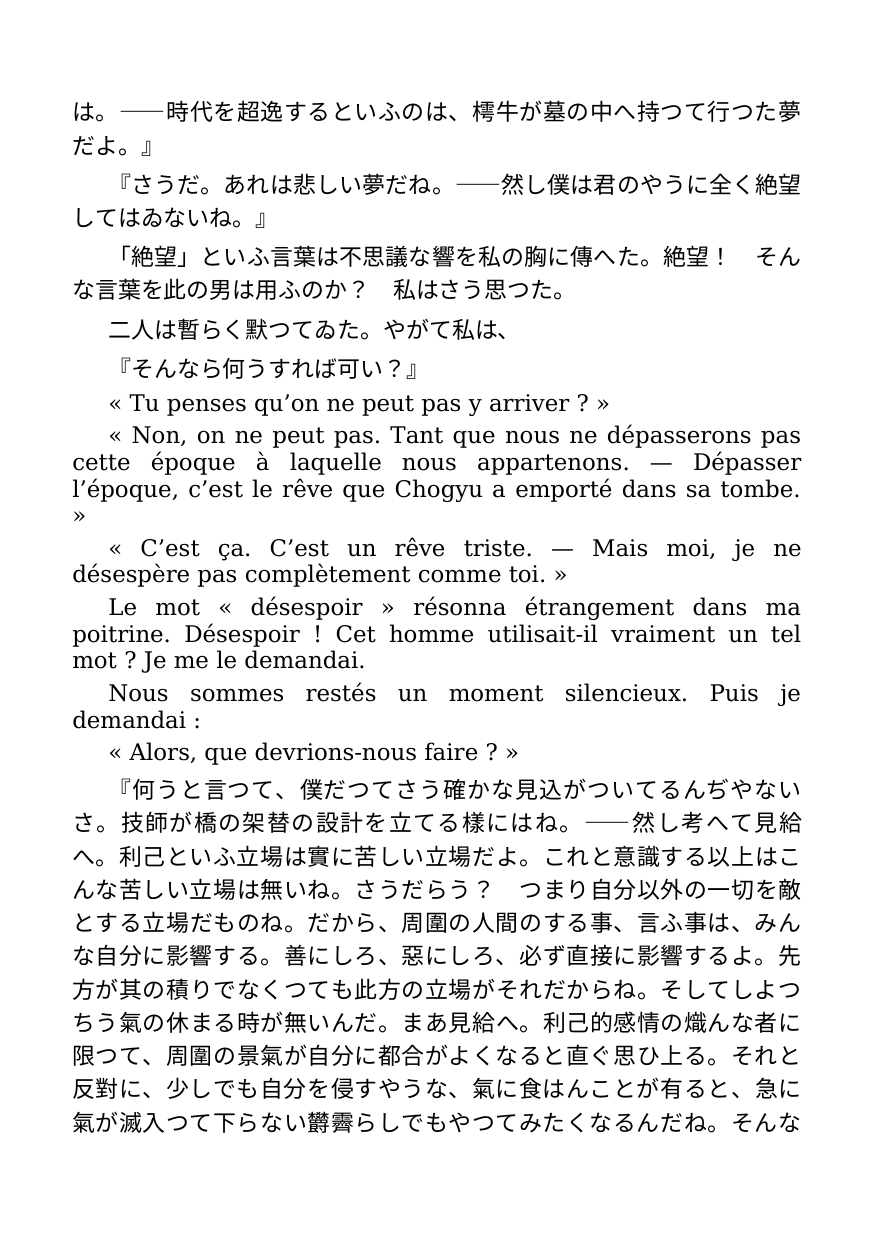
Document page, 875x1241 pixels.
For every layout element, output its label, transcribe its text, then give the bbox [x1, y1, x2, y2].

text Le mot « désespoir » résonna étrangement dans ma poitrine. Désespoir ! Cet homme utilisait-il vraiment un tel mot ? Je me le demandai. [72, 594, 802, 674]
text Nous sommes restés un moment silencieux. Puis je demandai : [72, 680, 802, 733]
text 『さうだ。あれは悲しい夢だね。――然し僕は君のやうに全く絶望してはゐないね。』 [72, 167, 802, 233]
text 『何うと言つて、僕だつてさう確かな見込がついてるんぢやないさ。技師が橋の架替の設計を立てる樣にはね。――然し考へて見給へ。利己といふ立場は實に苦しい立場だよ。これと意識する以上はこんな苦しい立場は無いね。さうだらう？ つまり自分以外の一切を敵とする立場だものね。だから、周圍の人間のする事、言ふ事は、みんな自分に影響する。善にしろ、惡にしろ、必ず直接に影響するよ。先方が其の積りでなくつても此方の立場がそれだからね。そしてしよつちう氣の休まる時が無いんだ。まあ見給へ。利己的感情の熾んな者に限つて、周圍の景氣が自分に都合がよくなると直ぐ思ひ上る。それと反對に、少しでも自分を侵すやうな、氣に食はんことが有ると、急に氣が滅入つて下らない欝霽らしでもやつてみたくなるんだね。そんな [72, 772, 802, 1138]
text は。――時代を超逸するといふのは、樗牛が墓の中へ持つて行つた夢だよ。』 [72, 94, 802, 161]
text « Tu penses qu’on ne peut pas y arriver ? » [72, 390, 802, 416]
text 二人は暫らく默つてゐた。やがて私は、 [72, 311, 802, 345]
text « C’est ça. C’est un rêve triste. — Mais moi, je ne désespère pas complètement comme toi. » [72, 535, 802, 588]
text 「絶望」といふ言葉は不思議な響を私の胸に傳へた。絶望！ そんな言葉を此の男は用ふのか？ 私はさう思つた。 [72, 239, 802, 306]
text « Alors, que devrions-nous faire ? » [72, 739, 802, 766]
text « Non, on ne peut pas. Tant que nous ne dépasserons pas cette époque à laquelle nous appartenons. — Dépasser l’époque, c’est le rêve que Chogyu a emporté dans sa tombe. » [72, 422, 802, 529]
text 『そんなら何うすれば可い？』 [72, 351, 802, 384]
